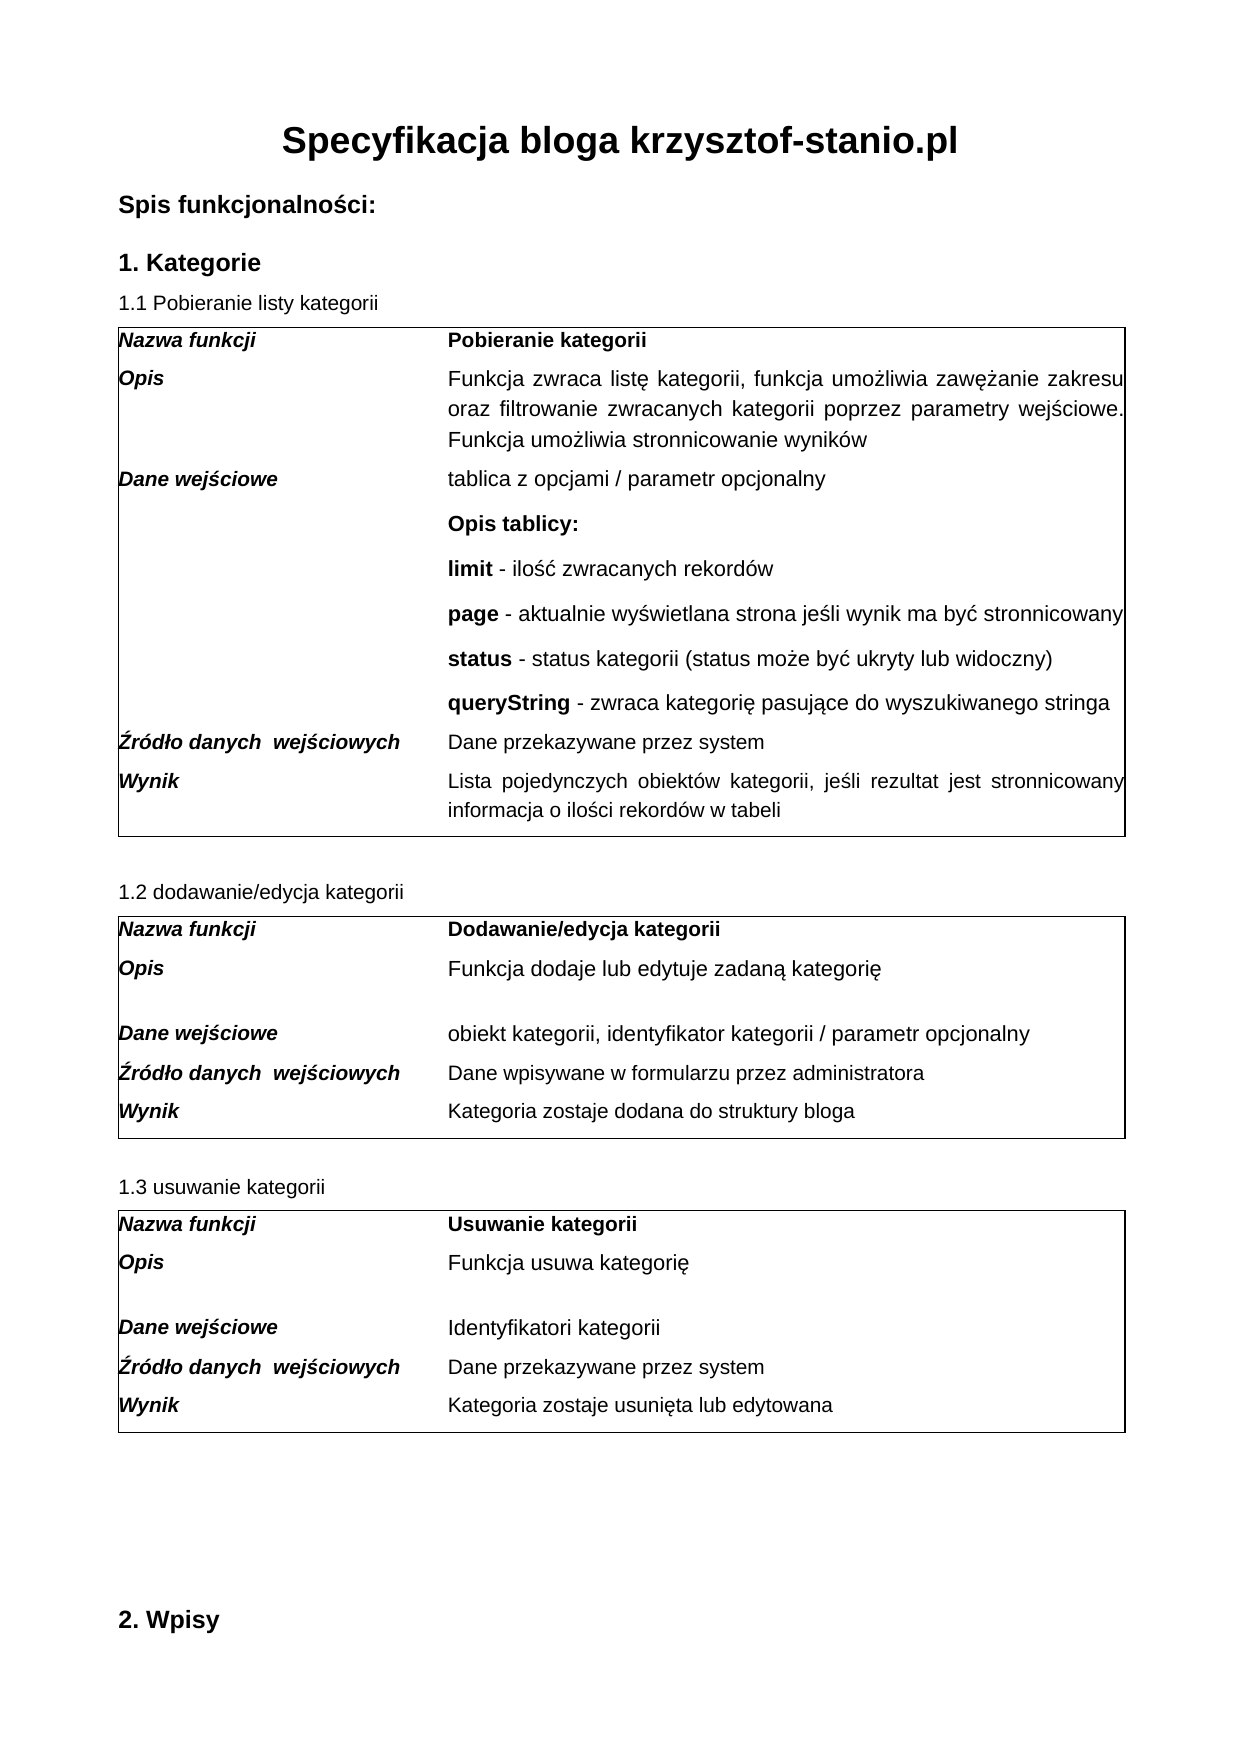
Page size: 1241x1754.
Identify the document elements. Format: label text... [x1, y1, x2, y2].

text 1.3 usuwanie kategorii [118, 1174, 1122, 1198]
table_cell Dane wpisywane w formularzu przez administratora [448, 1060, 1124, 1099]
table_cell Opis [119, 1250, 448, 1315]
table_cell Wynik [119, 1099, 448, 1137]
table_cell Źródło danych wejściowych [119, 1355, 448, 1393]
text 1. Kategorie [118, 247, 1122, 276]
table_cell Dane przekazywane przez system [448, 730, 1124, 769]
table_header Usuwanie kategorii [448, 1211, 1124, 1250]
table_cell Wynik [119, 1393, 448, 1432]
table_header Nazwa funkcji [119, 1211, 448, 1250]
table_header Pobieranie kategorii [448, 328, 1124, 366]
table_cell Opis [119, 366, 448, 466]
table_cell Dane wejściowe [119, 466, 448, 730]
table_cell tablica z opcjami / parametr opcjonalny Opis tablicy: limit - ilość zwracanych rekordów page - aktualnie wyświetlana strona jeśli wynik ma być stronnicowany status - status kategorii (status może być ukryty lub widoczny) queryString - zwraca kategorię pasujące do wyszukiwanego stringa [448, 466, 1124, 730]
table_cell Funkcja zwraca listę kategorii, funkcja umożliwia zawężanie zakresu oraz filtrowanie zwracanych kategorii poprzez parametry wejściowe. Funkcja umożliwia stronnicowanie wyników [448, 366, 1124, 466]
table_cell Wynik [119, 769, 448, 836]
table_cell Identyfikatori kategorii [448, 1315, 1124, 1355]
table_cell Dane wejściowe [119, 1021, 448, 1060]
table_cell Dane wejściowe [119, 1315, 448, 1355]
table_cell Opis [119, 956, 448, 1021]
table_cell Funkcja usuwa kategorię [448, 1250, 1124, 1315]
table_cell Dane przekazywane przez system [448, 1355, 1124, 1393]
text 1.1 Pobieranie listy kategorii [118, 291, 1122, 314]
text 2. Wpisy [118, 1605, 1122, 1634]
table_header Dodawanie/edycja kategorii [448, 917, 1124, 956]
table_cell Źródło danych wejściowych [119, 1060, 448, 1099]
table_cell Kategoria zostaje usunięta lub edytowana [448, 1393, 1124, 1432]
table_cell Źródło danych wejściowych [119, 730, 448, 769]
text Spis funkcjonalności: [118, 190, 1122, 219]
table_cell Funkcja dodaje lub edytuje zadaną kategorię [448, 956, 1124, 1021]
table_cell Lista pojedynczych obiektów kategorii, jeśli rezultat jest stronnicowany informacja o ilości rekordów w tabeli [448, 769, 1124, 836]
table_cell obiekt kategorii, identyfikator kategorii / parametr opcjonalny [448, 1021, 1124, 1060]
table_cell Kategoria zostaje dodana do struktury bloga [448, 1099, 1124, 1137]
text Specyfikacja bloga krzysztof-stanio.pl [118, 118, 1122, 161]
table_header Nazwa funkcji [119, 917, 448, 956]
text 1.2 dodawanie/edycja kategorii [118, 880, 1122, 904]
table_header Nazwa funkcji [119, 328, 448, 366]
